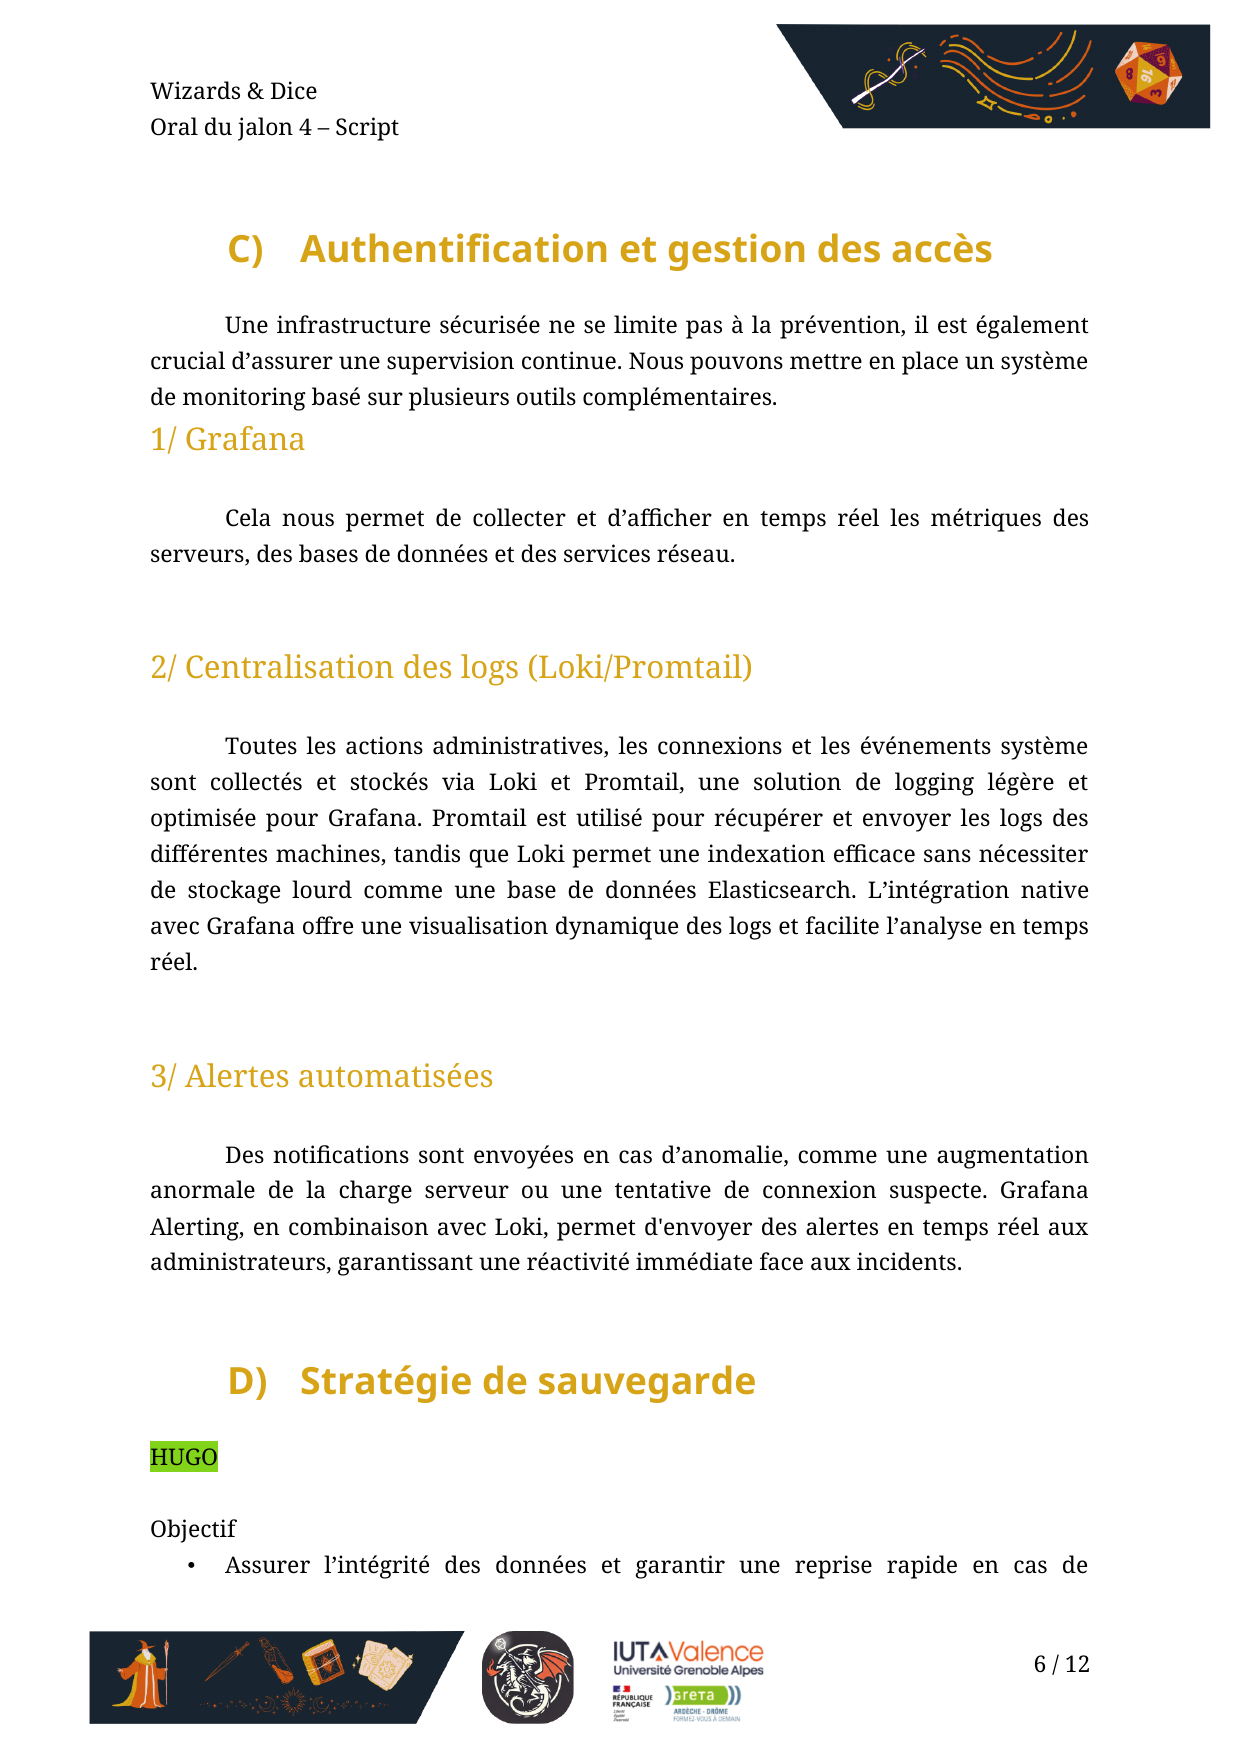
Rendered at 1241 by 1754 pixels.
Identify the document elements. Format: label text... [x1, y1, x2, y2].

text Cela nous permet de collecter et d’afficher en temps réel les métriques des serveurs, des bases de données et des services réseau. [150, 502, 1090, 569]
picture [771, 21, 1218, 131]
text Objectif [150, 1513, 1090, 1544]
picture [81, 1620, 788, 1733]
text Une infrastructure sécurisée ne se limite pas à la prévention, il est également crucial d’assurer une supervision continue. Nous pouvons mettre en place un système de monitoring basé sur plusieurs outils complémentaires. [150, 309, 1090, 412]
list Assurer l’intégrité des données et garantir une reprise rapide en cas de [187, 1549, 1090, 1580]
subtitle Alertes automatisées [150, 1054, 1090, 1096]
subtitle Authentification et gestion des accès [227, 222, 1090, 273]
text HUGO [150, 1441, 1090, 1472]
subtitle Stratégie de sauvegarde [227, 1354, 1090, 1405]
text Des notifications sont envoyées en cas d’anomalie, comme une augmentation anormale de la charge serveur ou une tentative de connexion suspecte. Grafana Alerting, en combinaison avec Loki, permet d'envoyer des alertes en temps réel aux administrateurs, garantissant une réactivité immédiate face aux incidents. [150, 1138, 1090, 1278]
subtitle Grafana [150, 417, 1090, 459]
subtitle Centralisation des logs (Loki/Promtail) [150, 645, 1090, 688]
text Toutes les actions administratives, les connexions et les événements système sont collectés et stockés via Loki et Promtail, une solution de logging légère et optimisée pour Grafana. Promtail est utilisé pour récupérer et envoyer les logs des différentes machines, tandis que Loki permet une indexation efficace sans nécessiter de stockage lourd comme une base de données Elasticsearch. L’intégration native avec Grafana offre une visualisation dynamique des logs et facilite l’analyse en temps réel. [150, 730, 1090, 977]
